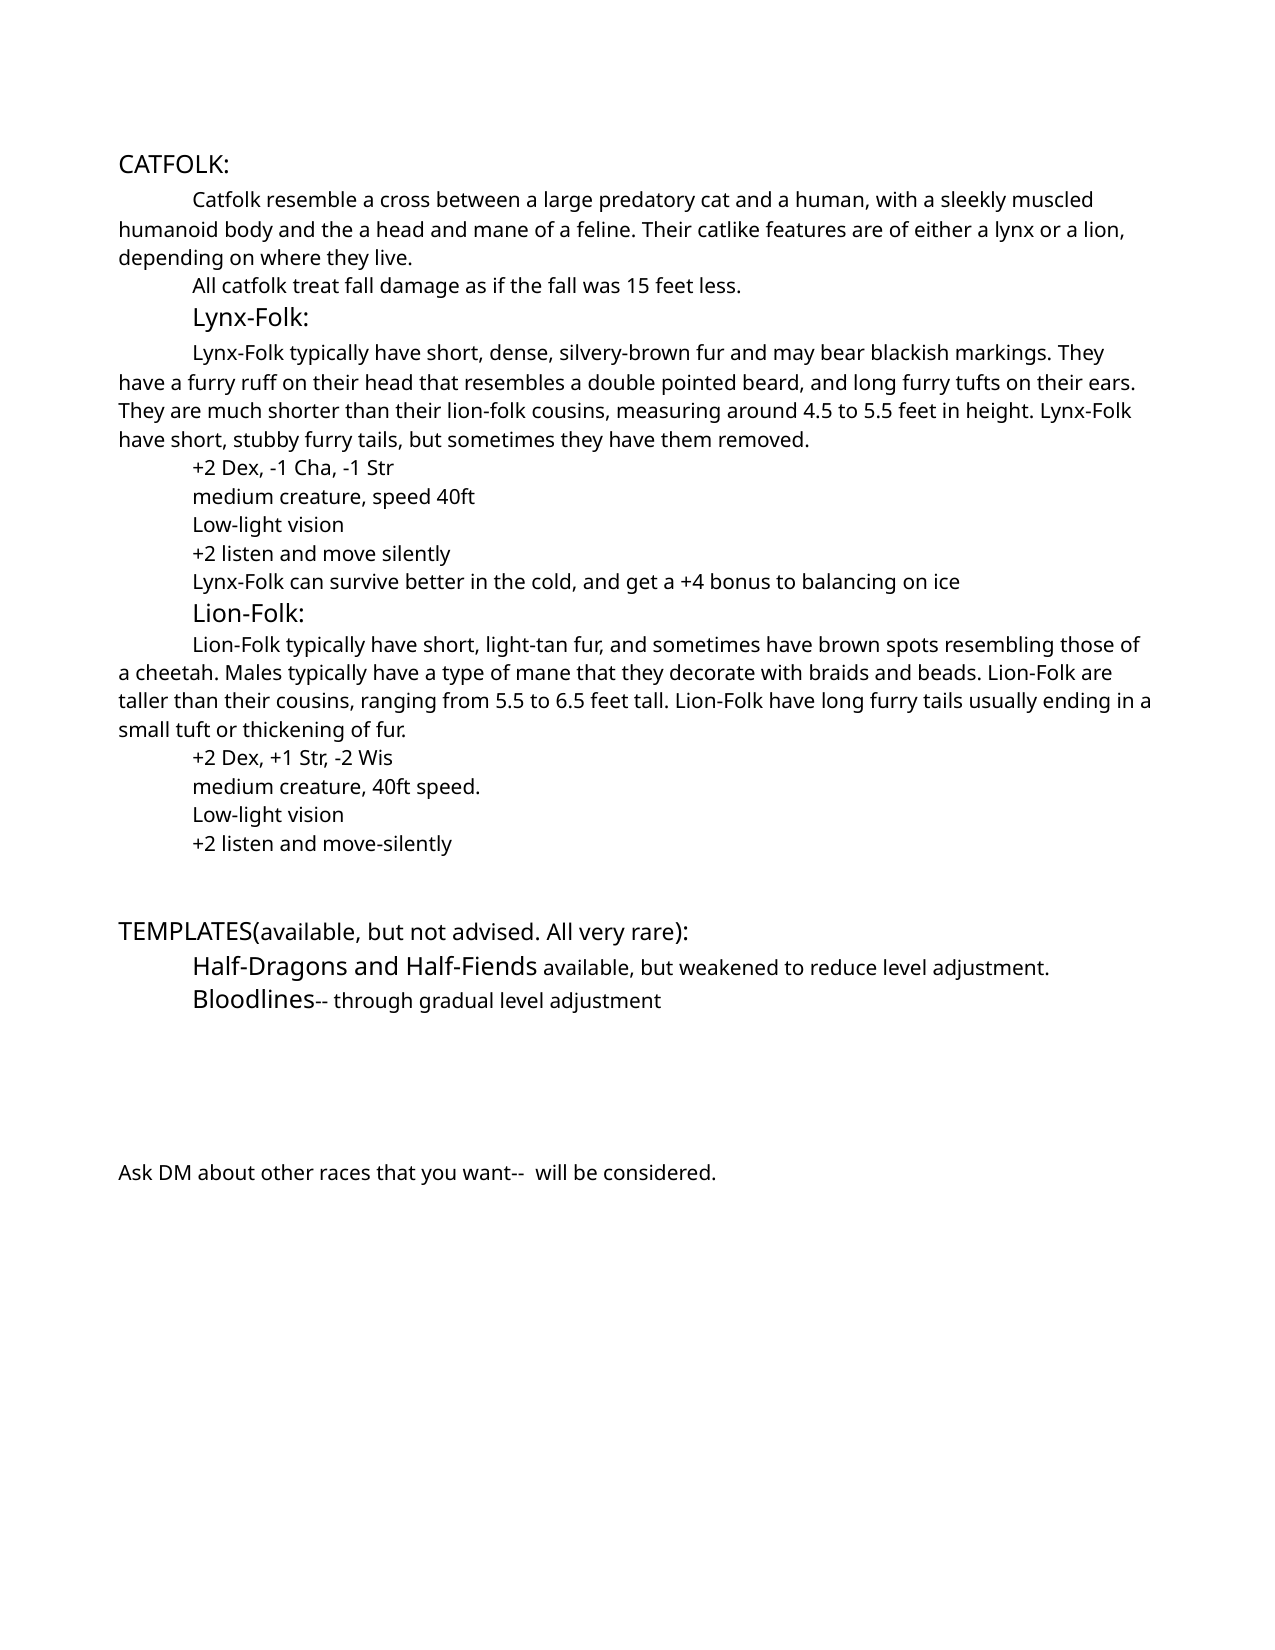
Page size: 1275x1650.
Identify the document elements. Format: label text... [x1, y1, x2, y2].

text Lion-Folk typically have short, light-tan fur, and sometimes have brown spots resembling those of a cheetah. Males typically have a type of mane that they decorate with braids and beads. Lion-Folk are taller than their cousins, ranging from 5.5 to 6.5 feet tall. Lion-Folk have long furry tails usually ending in a small tuft or thickening of fur. [118, 630, 1157, 743]
text +2 Dex, -1 Cha, -1 Str [118, 453, 1157, 482]
text +2 Dex, +1 Str, -2 Wis [118, 743, 1157, 772]
text Catfolk resemble a cross between a large predatory cat and a human, with a sleekly muscled humanoid body and the a head and mane of a feline. Their catlike features are of either a lynx or a lion, depending on where they live. [118, 181, 1157, 272]
text Low-light vision [118, 800, 1157, 829]
text TEMPLATES(available, but not advised. All very rare): [118, 914, 1157, 948]
text Lynx-Folk typically have short, dense, silvery-brown fur and may bear blackish markings. They have a furry ruff on their head that resembles a double pointed beard, and long furry tufts on their ears. They are much shorter than their lion-folk cousins, measuring around 4.5 to 5.5 feet in height. Lynx-Folk have short, stubby furry tails, but sometimes they have them removed. [118, 334, 1157, 453]
text medium creature, 40ft speed. [118, 772, 1157, 800]
text Half-Dragons and Half-Fiends available, but weakened to reduce level adjustment. [118, 948, 1157, 982]
text +2 listen and move-silently [118, 829, 1157, 857]
text Low-light vision +2 listen and move silently [118, 510, 1157, 567]
text medium creature, speed 40ft [118, 482, 1157, 510]
text Ask DM about other races that you want-- will be considered. [118, 1158, 1157, 1187]
text Lynx-Folk can survive better in the cold, and get a +4 bonus to balancing on ice [118, 567, 1157, 596]
text Lynx-Folk: [118, 300, 1157, 334]
text All catfolk treat fall damage as if the fall was 15 feet less. [118, 272, 1157, 300]
text Bloodlines-- through gradual level adjustment [118, 982, 1157, 1016]
text CATFOLK: [118, 147, 1157, 181]
text Lion-Folk: [118, 596, 1157, 630]
